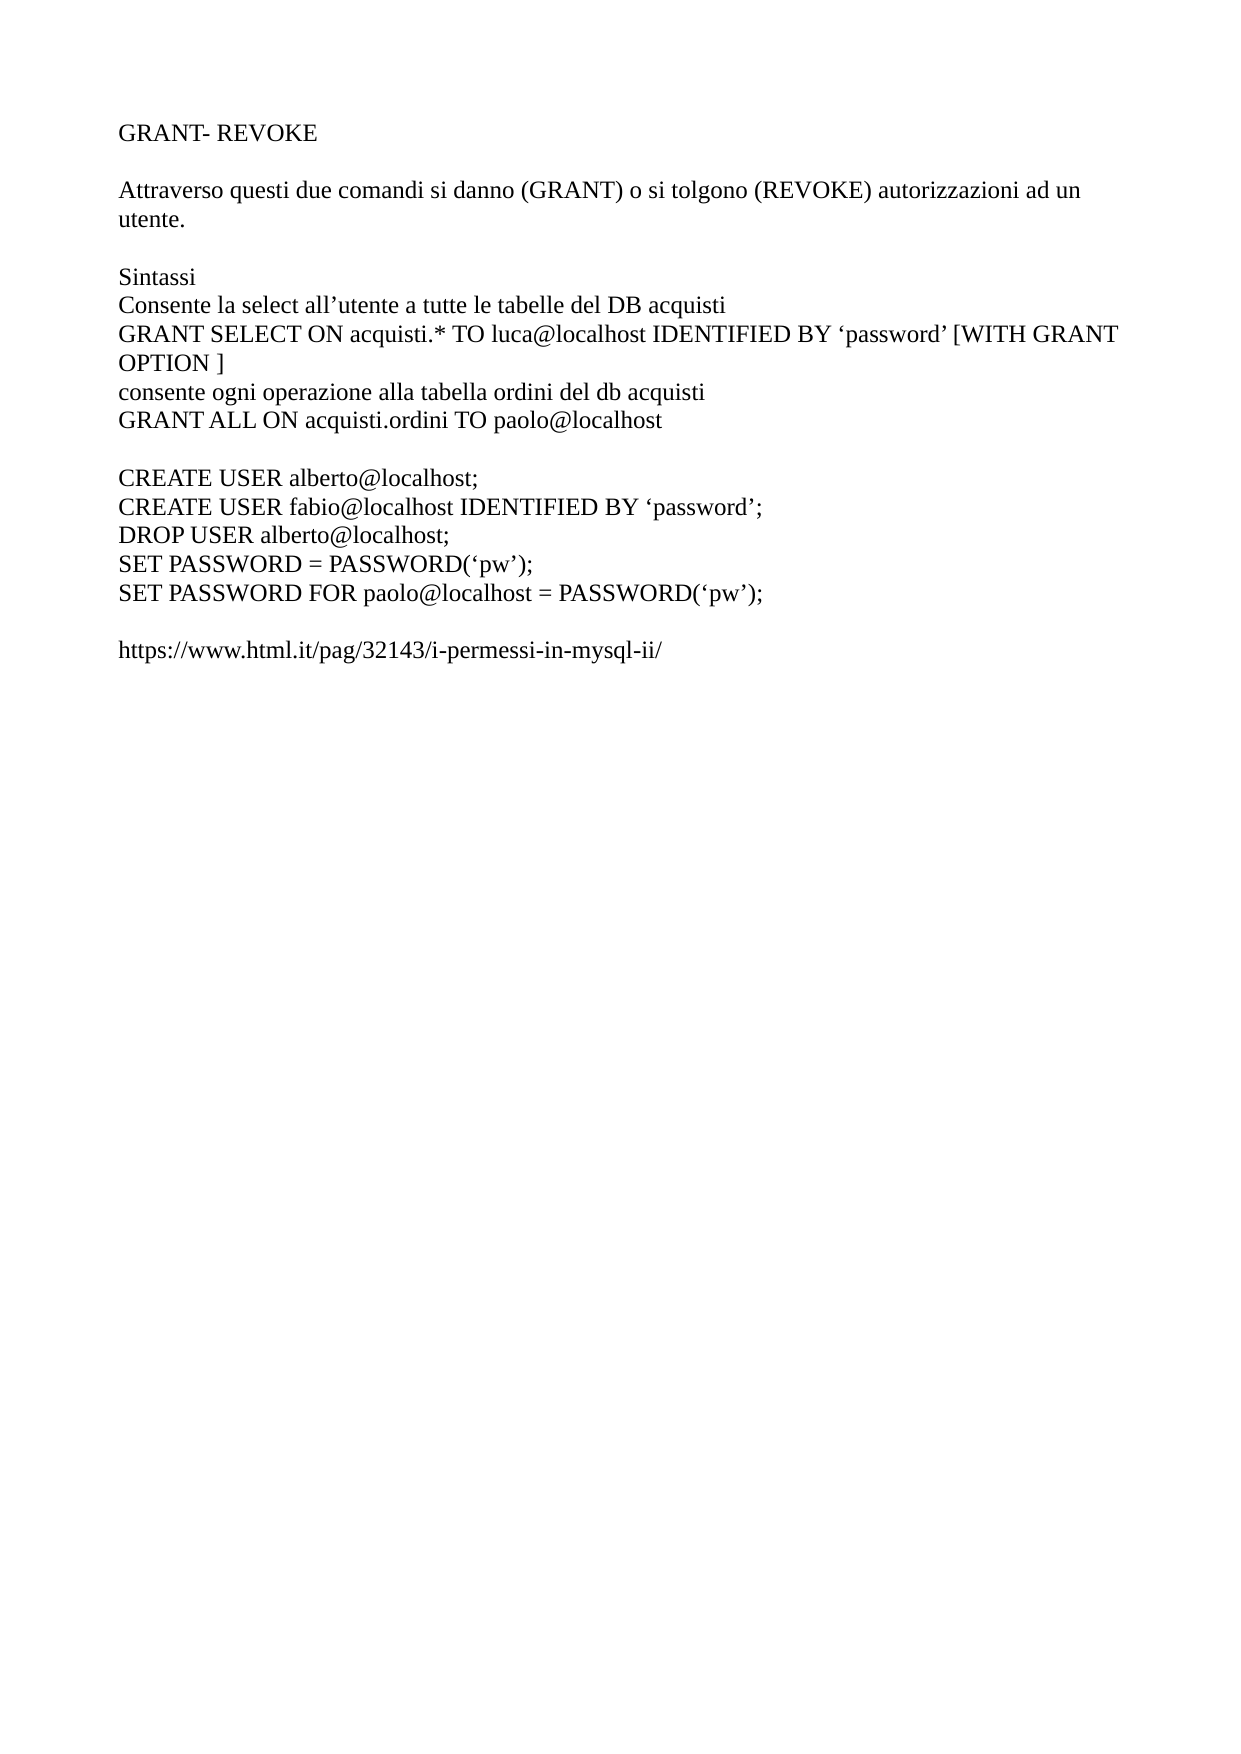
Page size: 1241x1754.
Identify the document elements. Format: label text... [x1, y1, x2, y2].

text GRANT- REVOKE [118, 118, 1122, 147]
text Consente la select all’utente a tutte le tabelle del DB acquisti [118, 291, 1122, 319]
text GRANT ALL ON acquisti.ordini TO paolo@localhost [118, 406, 1122, 434]
text CREATE USER alberto@localhost; CREATE USER fabio@localhost IDENTIFIED BY ‘password’; DROP USER alberto@localhost; SET PASSWORD = PASSWORD(‘pw’); SET PASSWORD FOR paolo@localhost = PASSWORD(‘pw’); [118, 463, 1122, 607]
text https://www.html.it/pag/32143/i-permessi-in-mysql-ii/ [118, 636, 1122, 664]
text consente ogni operazione alla tabella ordini del db acquisti [118, 377, 1122, 406]
text Sintassi [118, 262, 1122, 291]
text Attraverso questi due comandi si danno (GRANT) o si tolgono (REVOKE) autorizzazioni ad un utente. [118, 176, 1122, 233]
text GRANT SELECT ON acquisti.* TO luca@localhost IDENTIFIED BY ‘password’ [WITH GRANT OPTION ] [118, 319, 1122, 377]
